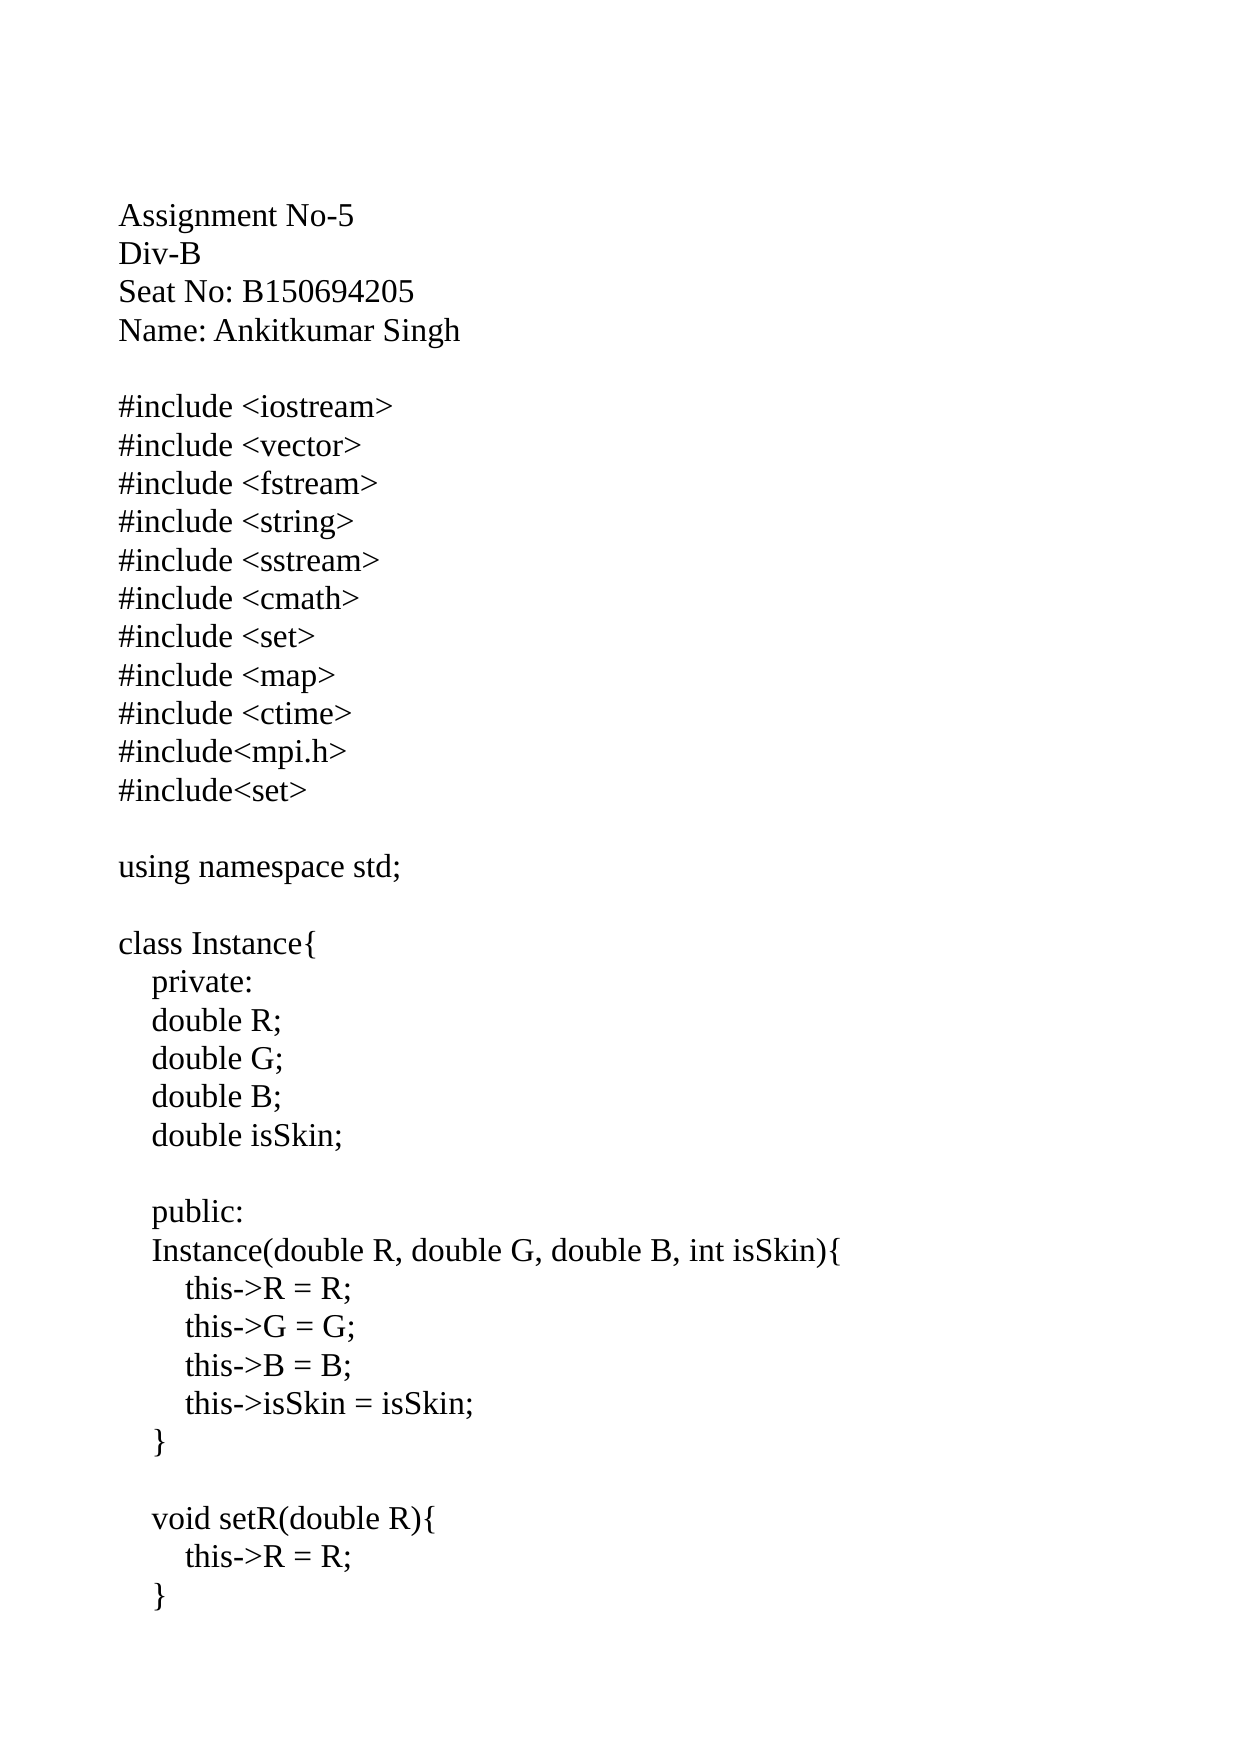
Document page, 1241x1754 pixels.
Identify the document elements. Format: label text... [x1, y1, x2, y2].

text #include <set> [118, 616, 1122, 655]
text this->R = R; [118, 1268, 1122, 1306]
text using namespace std; [118, 846, 1122, 885]
text double G; [118, 1038, 1122, 1076]
text double isSkin; [118, 1115, 1122, 1153]
text #include <iostream> [118, 386, 1122, 425]
text Instance(double R, double G, double B, int isSkin){ [118, 1230, 1122, 1268]
text public: [118, 1191, 1122, 1230]
text class Instance{ [118, 923, 1122, 961]
text } [118, 1575, 1122, 1613]
text #include <cmath> [118, 578, 1122, 616]
text Seat No: B150694205 [118, 271, 1122, 310]
text #include <map> [118, 655, 1122, 693]
text Assignment No-5 [118, 195, 1122, 233]
text #include<mpi.h> [118, 731, 1122, 770]
text void setR(double R){ [118, 1498, 1122, 1536]
text #include <fstream> [118, 463, 1122, 501]
text } [118, 1421, 1122, 1460]
text Name: Ankitkumar Singh [118, 310, 1122, 348]
text this->B = B; [118, 1345, 1122, 1383]
text this->G = G; [118, 1306, 1122, 1345]
text #include <ctime> [118, 693, 1122, 731]
text #include<set> [118, 770, 1122, 808]
text #include <vector> [118, 425, 1122, 463]
text Div-B [118, 233, 1122, 271]
text this->R = R; [118, 1536, 1122, 1575]
text #include <sstream> [118, 540, 1122, 578]
text double R; [118, 1000, 1122, 1038]
text private: [118, 961, 1122, 1000]
text this->isSkin = isSkin; [118, 1383, 1122, 1421]
text double B; [118, 1076, 1122, 1115]
text #include <string> [118, 501, 1122, 540]
